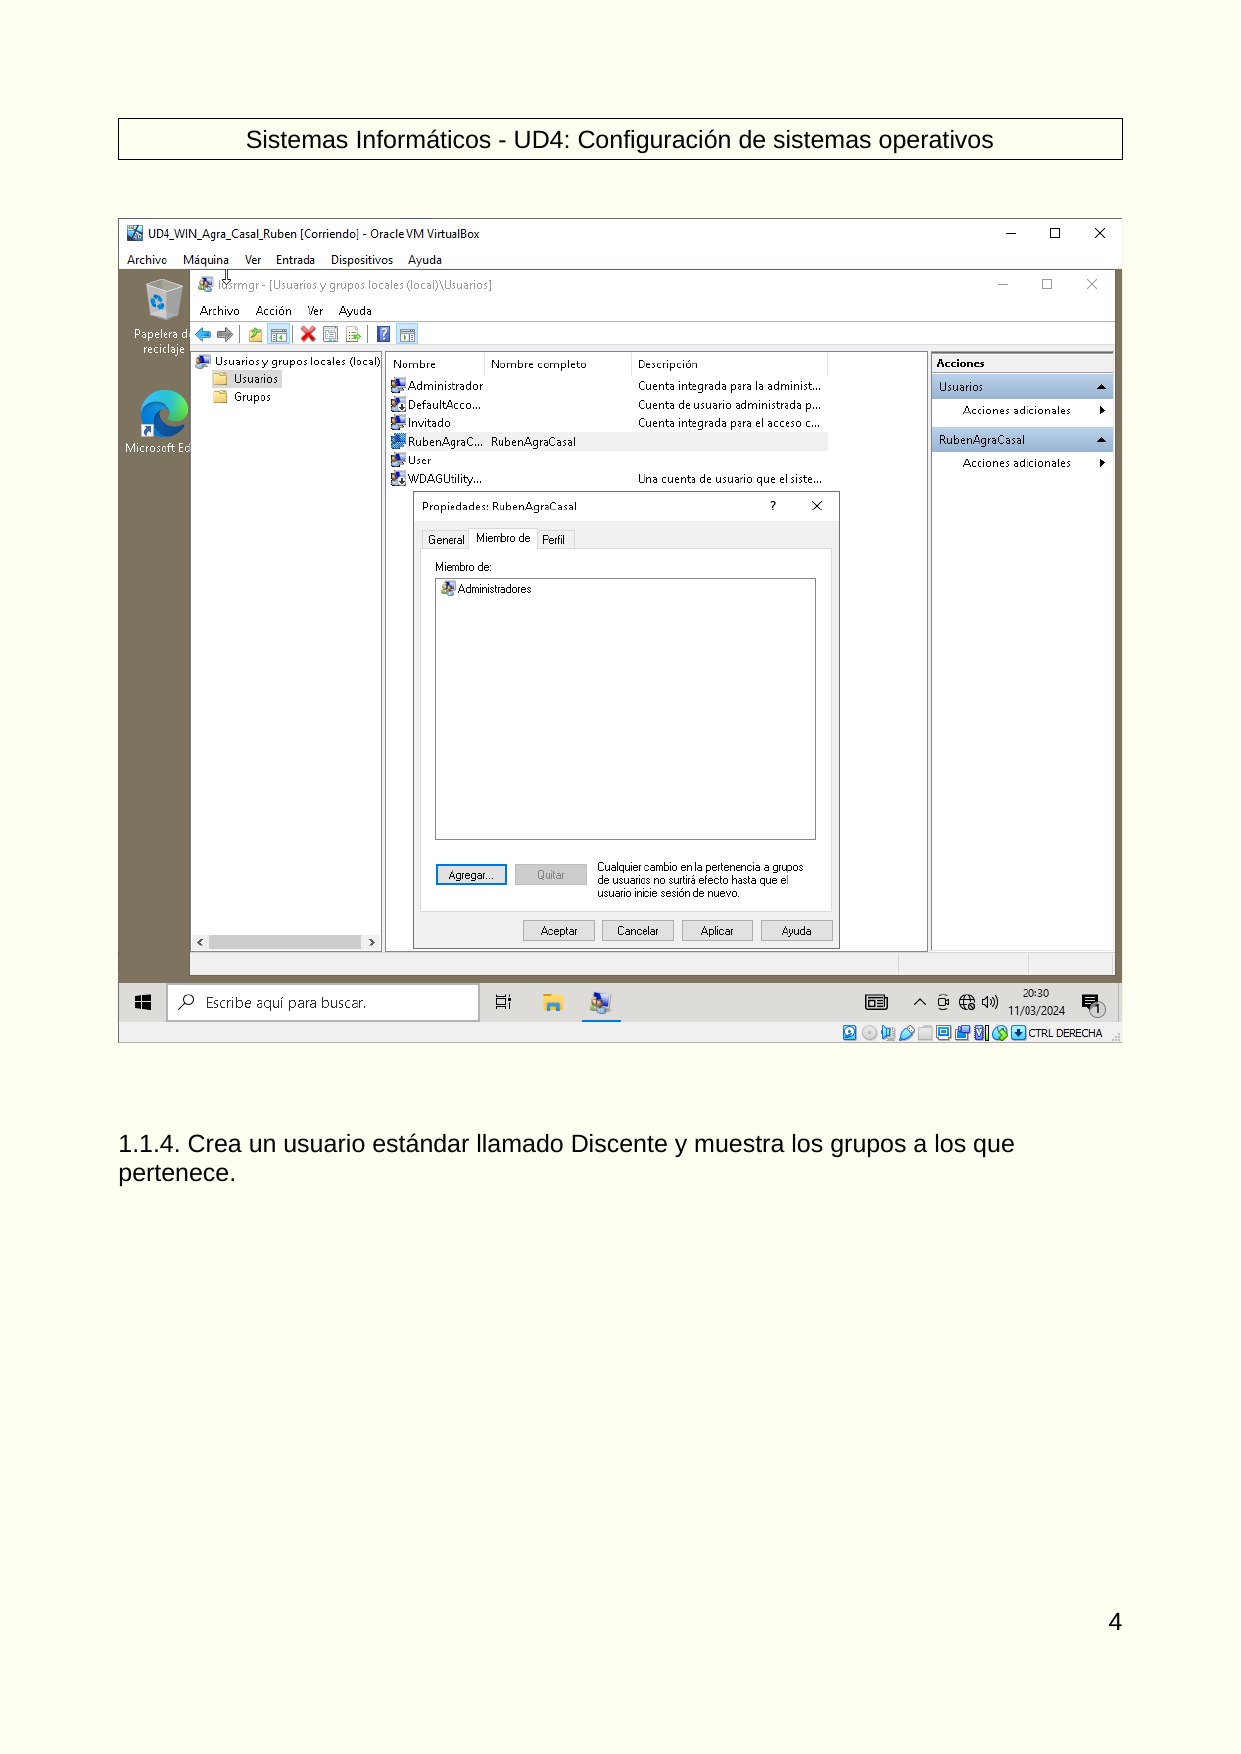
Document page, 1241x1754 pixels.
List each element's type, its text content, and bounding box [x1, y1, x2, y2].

text 1.1.4. Crea un usuario estándar llamado Discente y muestra los grupos a los que pertenece. [118, 1129, 1122, 1186]
picture [118, 218, 1123, 1043]
